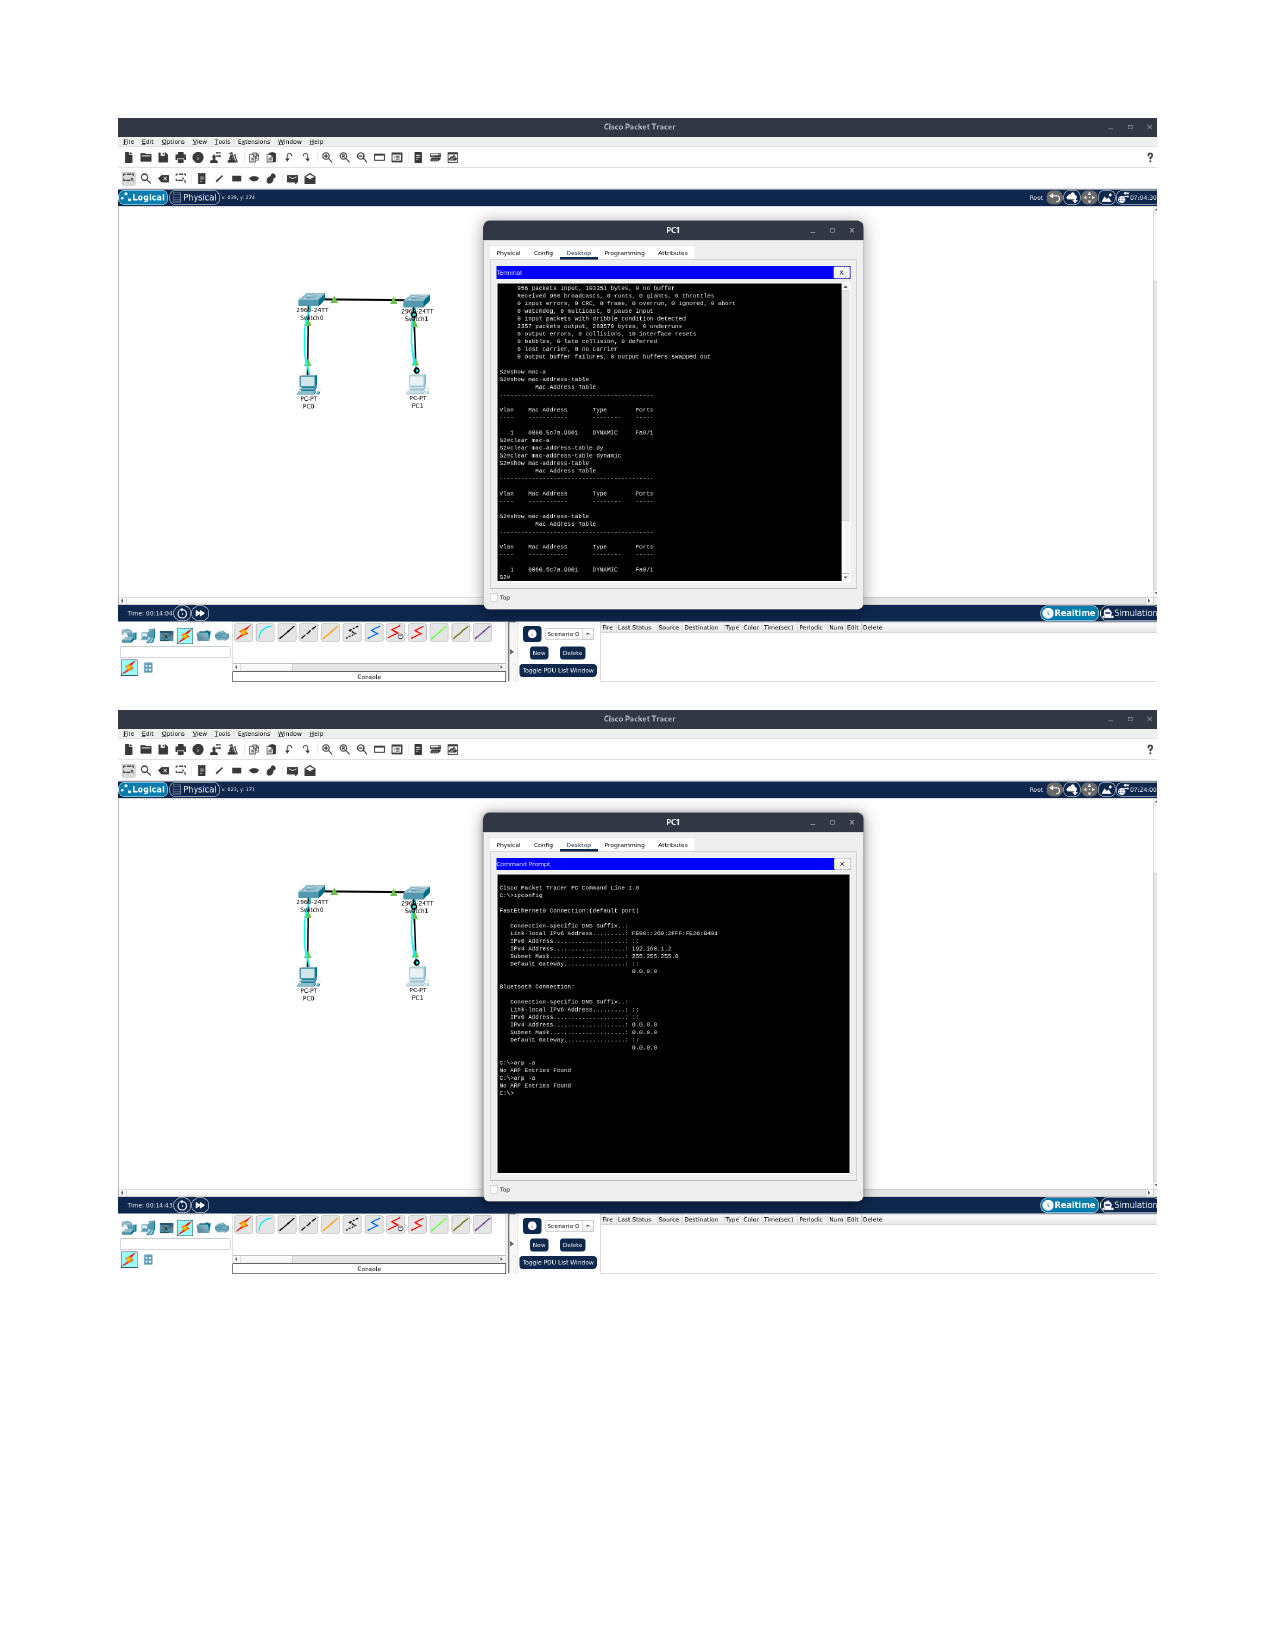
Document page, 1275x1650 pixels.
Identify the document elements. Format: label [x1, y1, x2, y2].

picture [156, 195, 164, 200]
picture [118, 710, 1157, 1274]
picture [156, 787, 164, 792]
picture [118, 118, 1157, 682]
picture [142, 195, 153, 201]
picture [142, 787, 153, 793]
